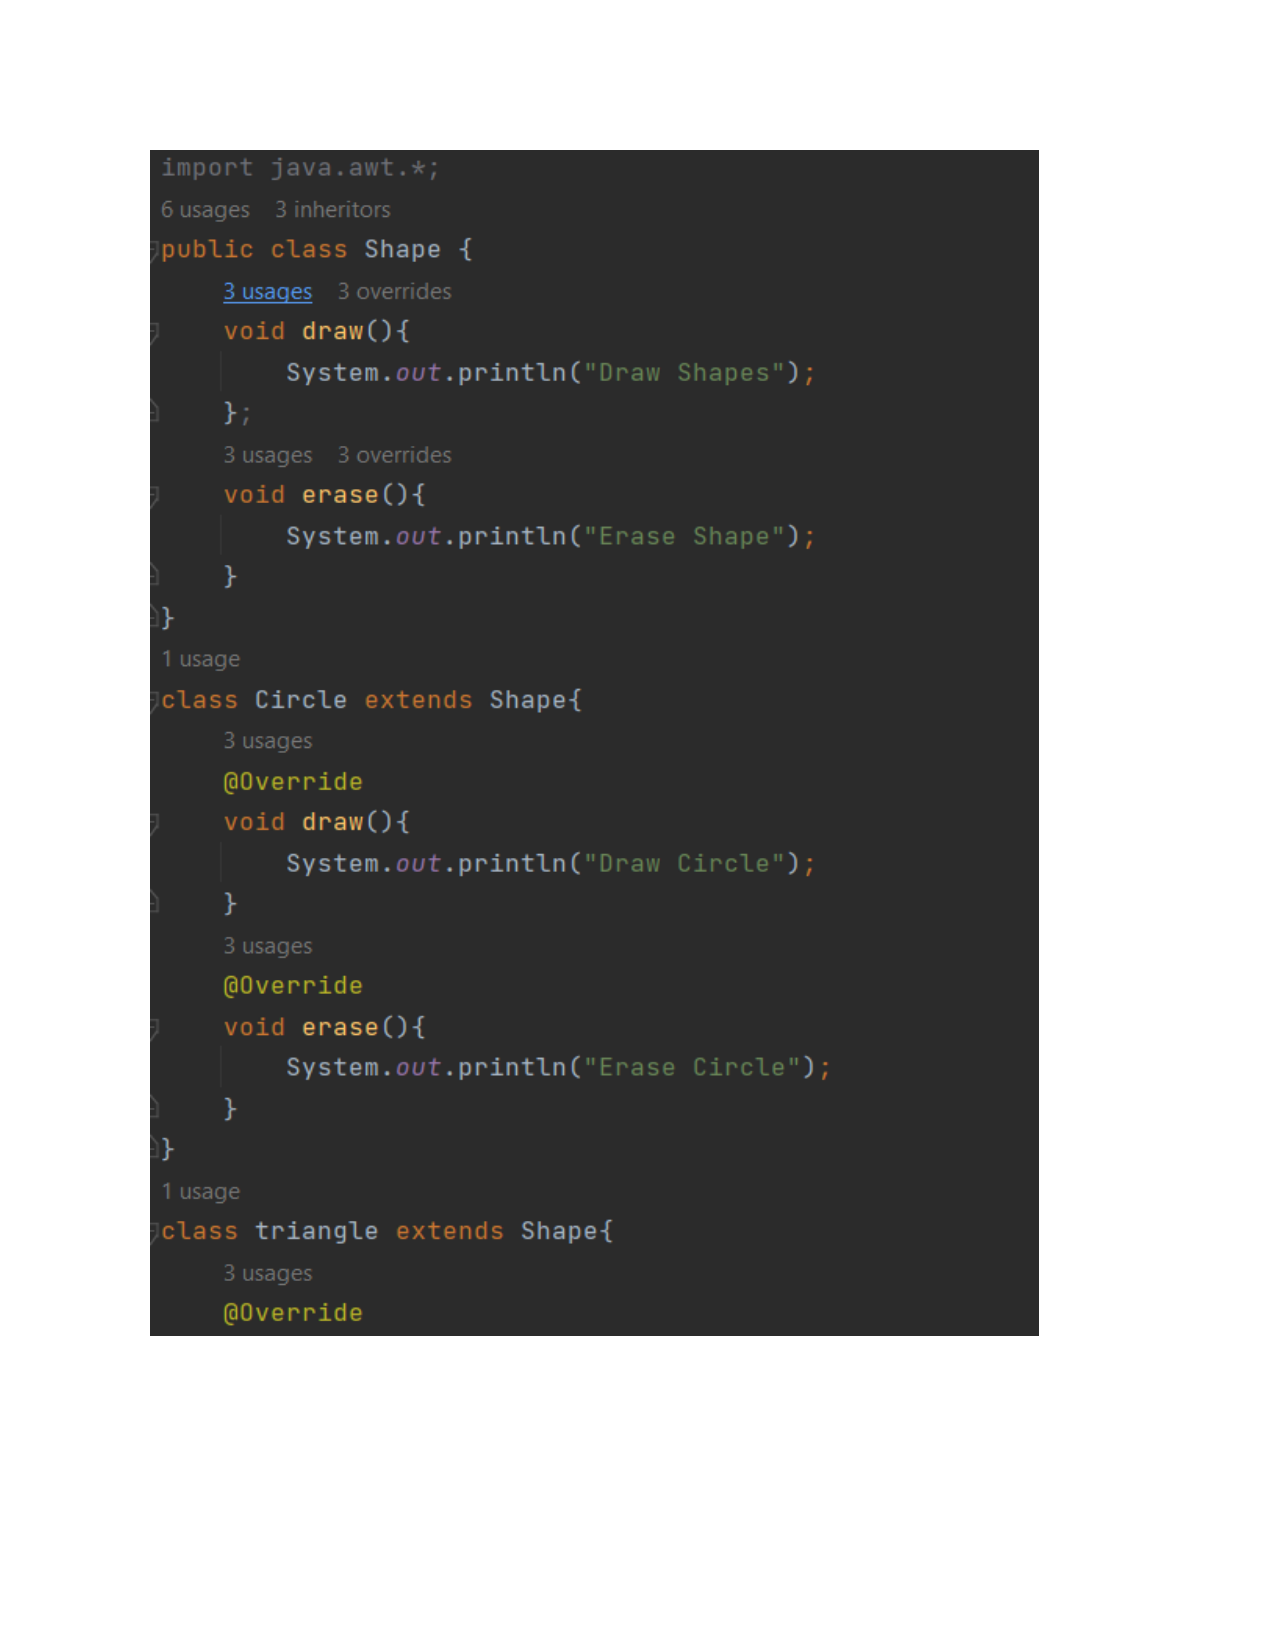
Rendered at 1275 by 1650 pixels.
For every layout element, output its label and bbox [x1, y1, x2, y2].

picture [150, 150, 1039, 1336]
